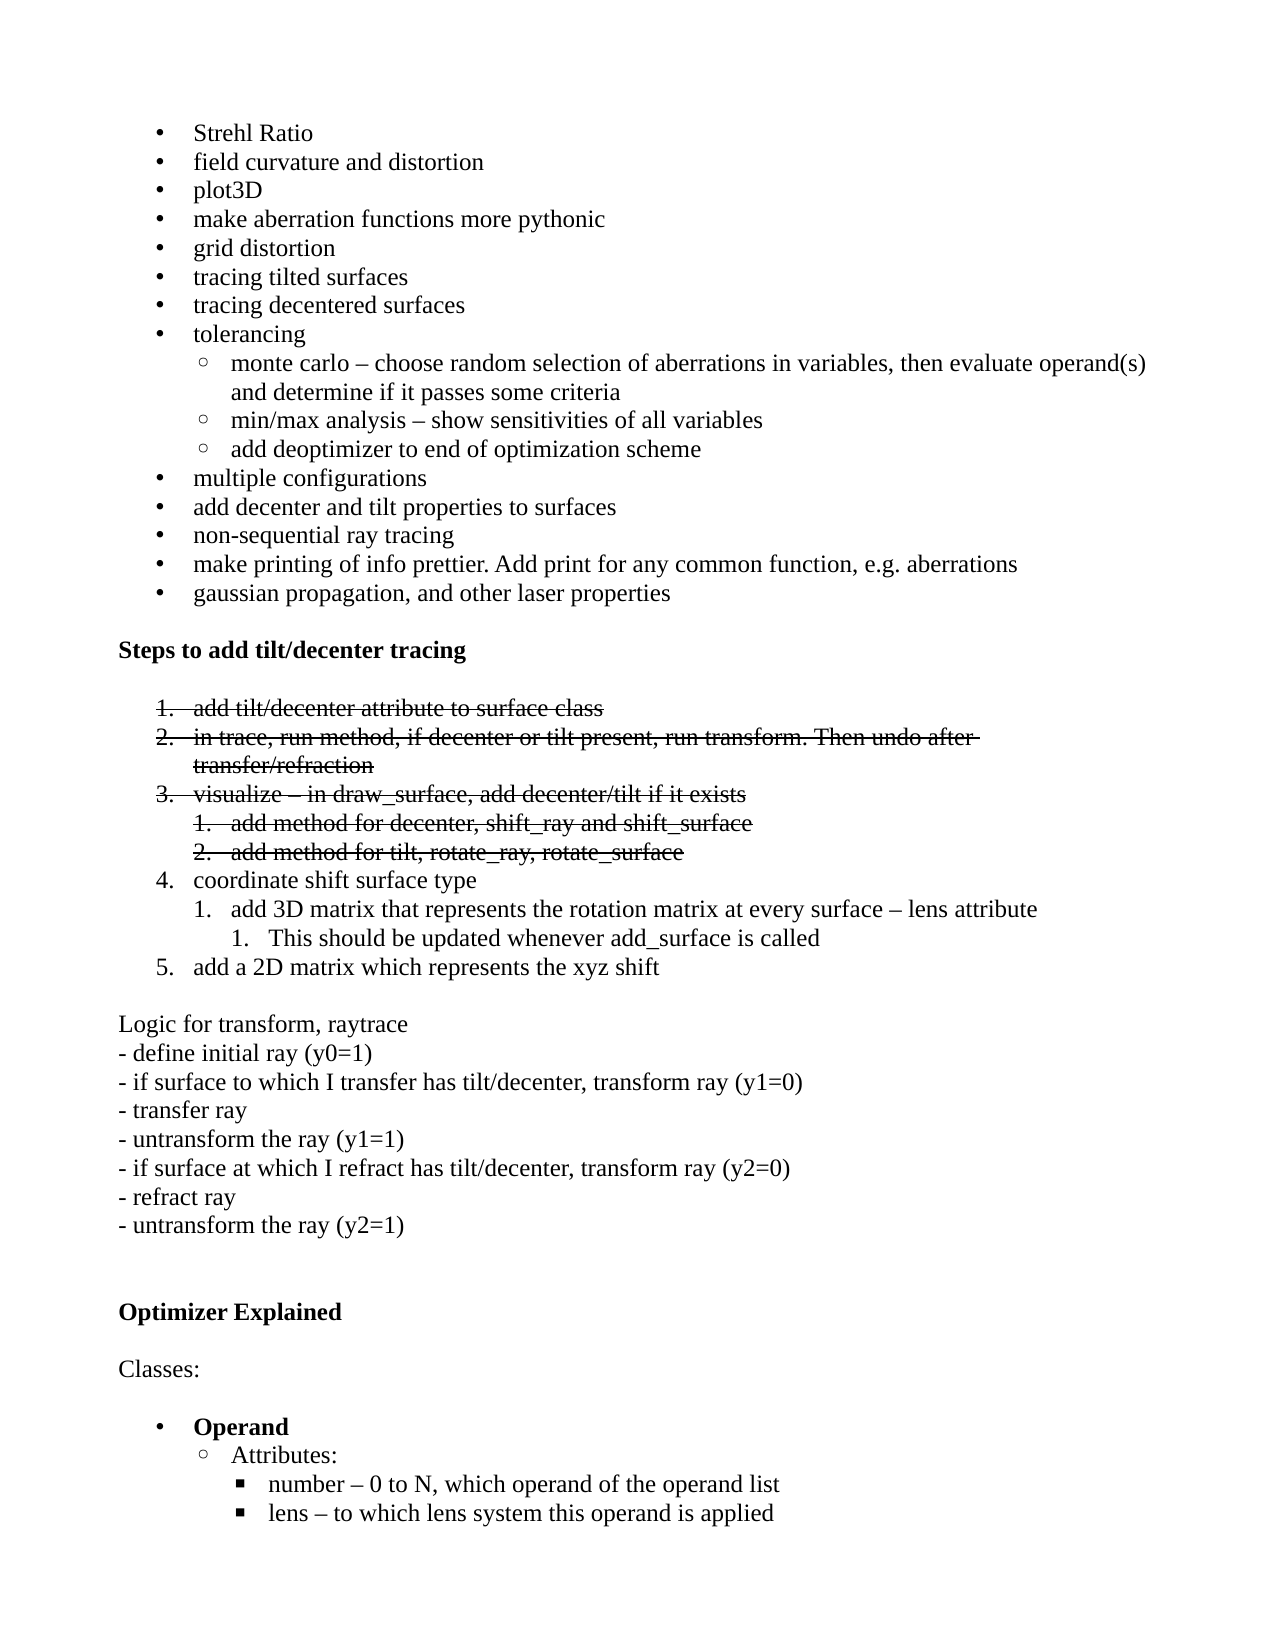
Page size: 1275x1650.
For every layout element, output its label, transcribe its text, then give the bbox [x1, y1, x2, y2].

list add decenter and tilt properties to surfaces [156, 492, 1157, 521]
text - if surface at which I refract has tilt/decenter, transform ray (y2=0) [118, 1153, 1157, 1182]
list tolerancing [156, 319, 1157, 348]
list min/max analysis – show sensitivities of all variables [193, 406, 1157, 434]
list Attributes: [193, 1441, 1157, 1469]
list add tilt/decenter attribute to surface class [156, 693, 1157, 722]
list visualize – in draw_surface, add decenter/tilt if it exists [156, 779, 1157, 808]
text - define initial ray (y0=1) [118, 1038, 1157, 1067]
list tracing decentered surfaces [156, 291, 1157, 319]
list in trace, run method, if decenter or tilt present, run transform. Then undo after transfer/refraction [156, 722, 1157, 779]
list field curvature and distortion [156, 147, 1157, 176]
list multiple configurations [156, 463, 1157, 492]
list number – 0 to N, which operand of the operand list [231, 1469, 1157, 1498]
list add method for decenter, shift_ray and shift_surface [193, 808, 1157, 837]
list monte carlo – choose random selection of aberrations in variables, then evaluate operand(s) and determine if it passes some criteria [193, 348, 1157, 406]
list tracing tilted surfaces [156, 262, 1157, 291]
list add deoptimizer to end of optimization scheme [193, 434, 1157, 463]
text Optimizer Explained [118, 1297, 1157, 1326]
list lens – to which lens system this operand is applied [231, 1498, 1157, 1527]
text - refract ray [118, 1182, 1157, 1211]
list non-sequential ray tracing [156, 521, 1157, 549]
list add 3D matrix that represents the rotation matrix at every surface – lens attribute [193, 894, 1157, 923]
list make aberration functions more pythonic [156, 204, 1157, 233]
list Operand [156, 1412, 1157, 1441]
list plot3D [156, 176, 1157, 204]
list coordinate shift surface type [156, 866, 1157, 894]
list add a 2D matrix which represents the xyz shift [156, 952, 1157, 981]
list This should be updated whenever add_surface is called [231, 923, 1157, 952]
text - untransform the ray (y1=1) [118, 1124, 1157, 1153]
text Steps to add tilt/decenter tracing [118, 636, 1157, 664]
list Strehl Ratio [156, 118, 1157, 147]
text Classes: [118, 1354, 1157, 1383]
list grid distortion [156, 233, 1157, 262]
list add method for tilt, rotate_ray, rotate_surface [193, 837, 1157, 866]
text - if surface to which I transfer has tilt/decenter, transform ray (y1=0) [118, 1067, 1157, 1096]
list gaussian propagation, and other laser properties [156, 578, 1157, 607]
list make printing of info prettier. Add print for any common function, e.g. aberrations [156, 549, 1157, 578]
text - untransform the ray (y2=1) [118, 1211, 1157, 1239]
text - transfer ray [118, 1096, 1157, 1124]
text Logic for transform, raytrace [118, 1009, 1157, 1038]
